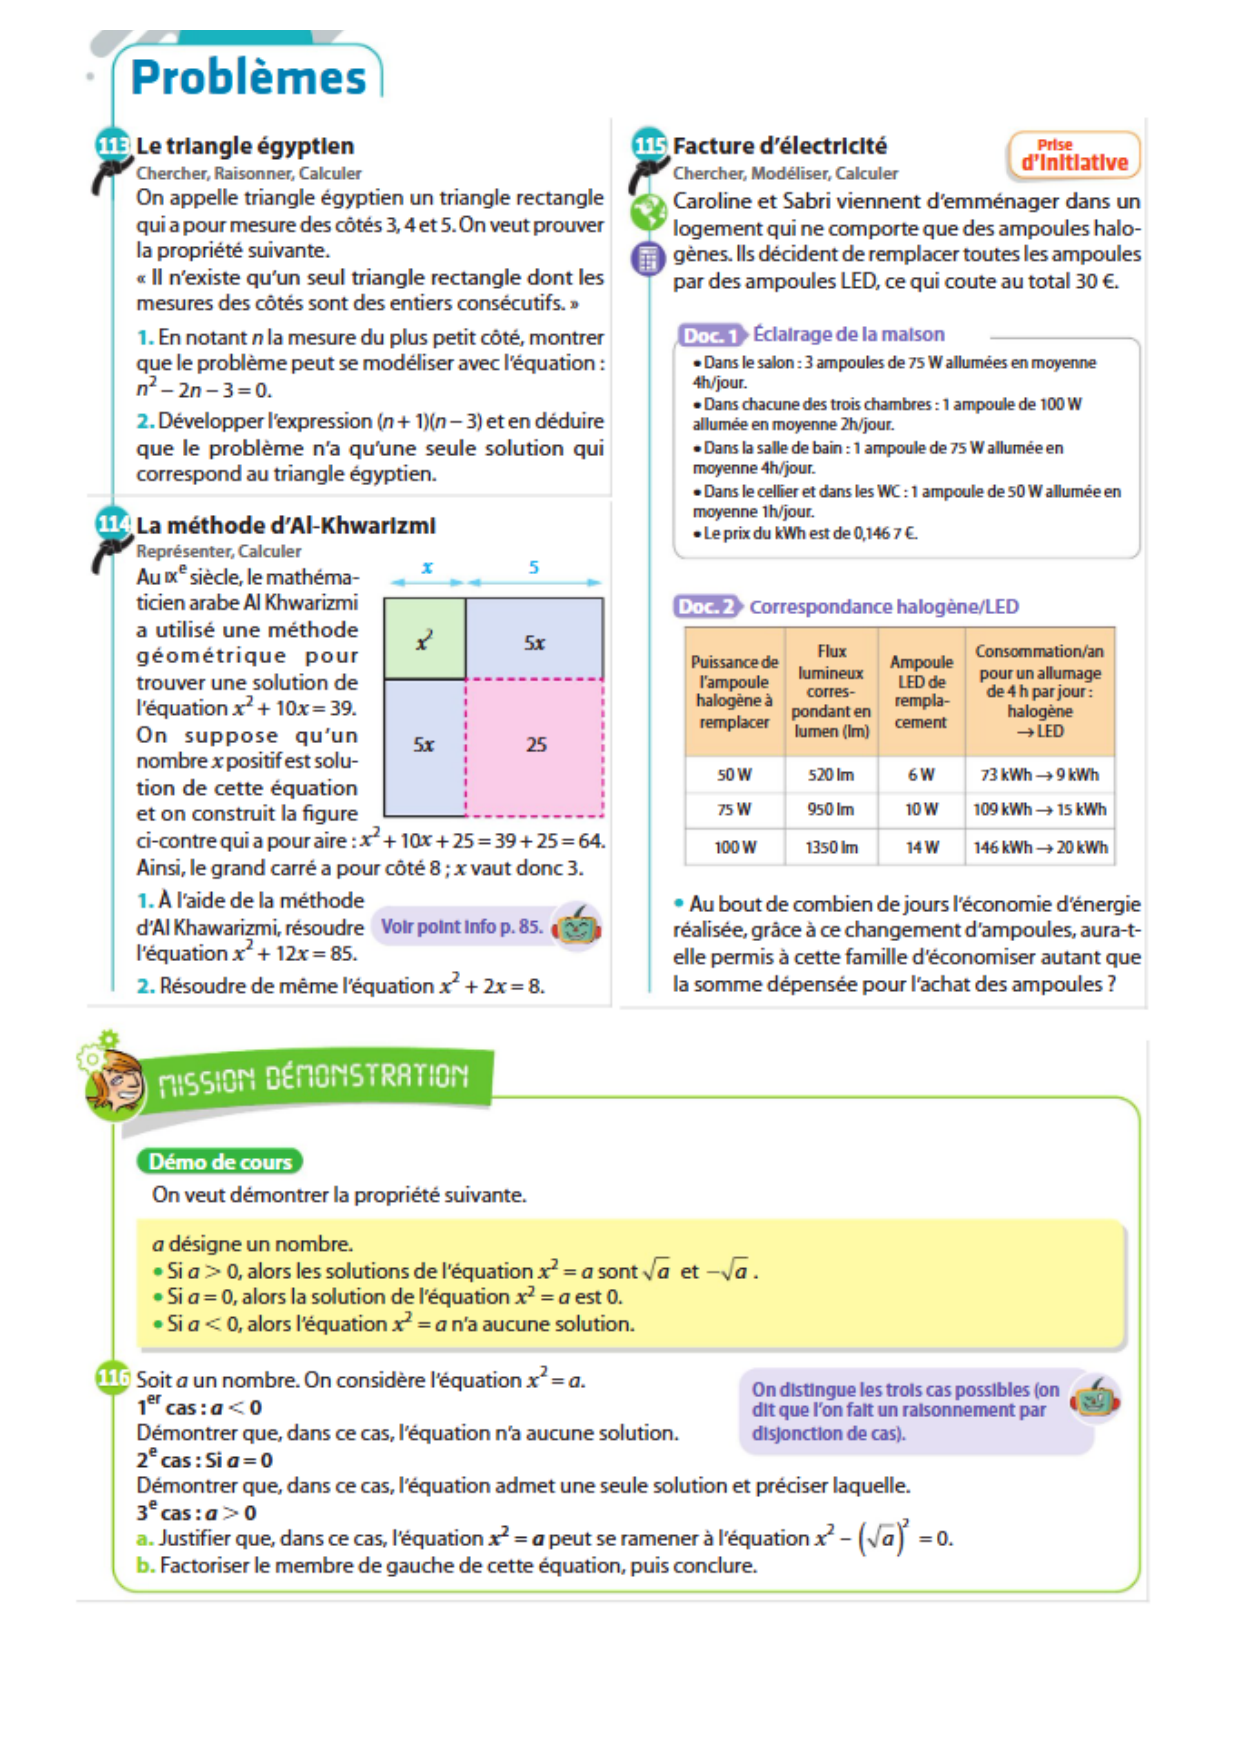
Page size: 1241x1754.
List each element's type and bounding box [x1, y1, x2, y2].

picture [73, 30, 1174, 1615]
